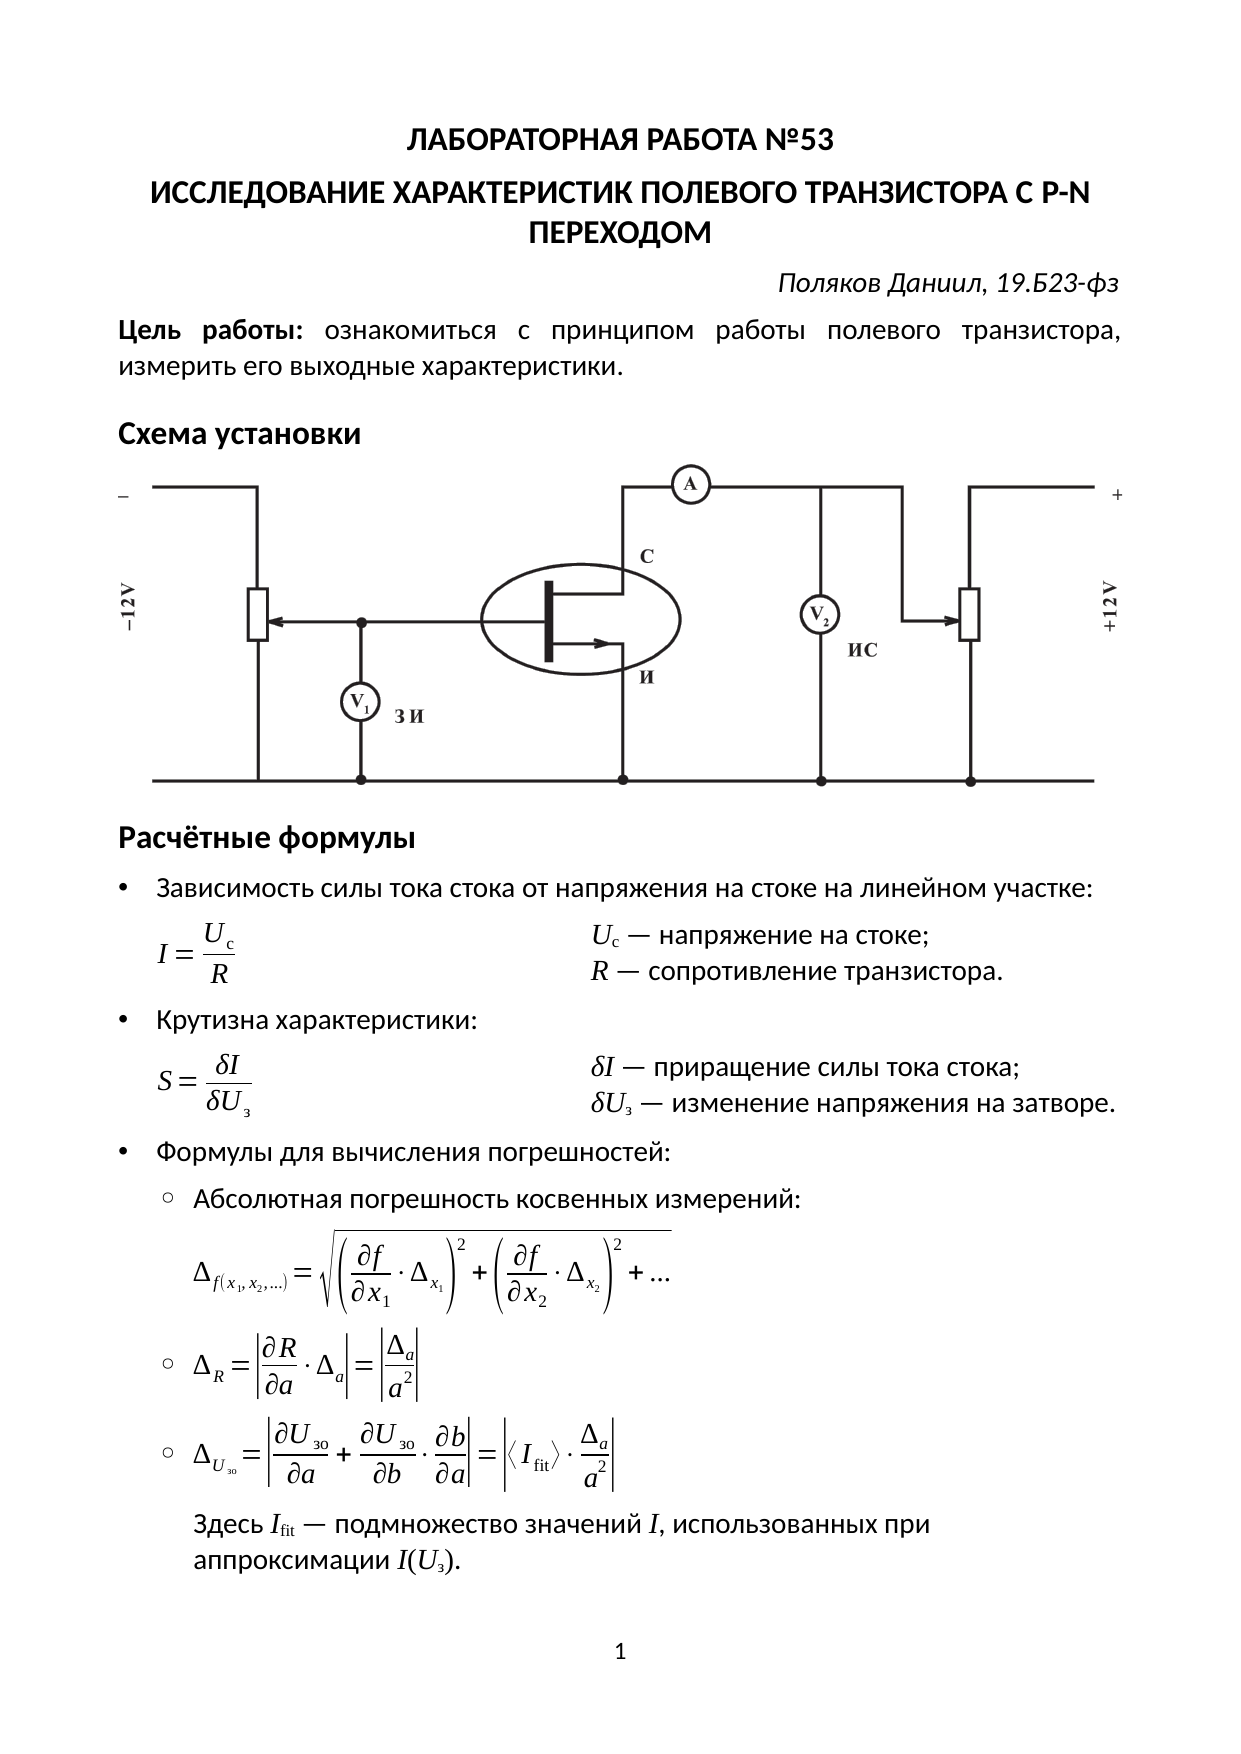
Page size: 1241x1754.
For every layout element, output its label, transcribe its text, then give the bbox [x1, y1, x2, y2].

table_header δI — приращение силы тока стока; δUз — изменение напряжения на затворе. [591, 1049, 1122, 1133]
list Формулы для вычисления погрешностей: [118, 1133, 1122, 1169]
table_header [156, 1049, 591, 1133]
table_header [156, 916, 591, 1001]
subtitle Расчётные формулы [118, 816, 1122, 857]
list Здесь Ifit — подмножество значений I, использованных при аппроксимации I(Uз). [156, 1506, 1122, 1577]
list Крутизна характеристики: [118, 1001, 1122, 1037]
text Цель работы: ознакомиться с принципом работы полевого транзистора, измерить его выходные характеристики. [118, 311, 1122, 382]
table_header Uс — напряжение на стоке; R — сопротивление транзистора. [591, 916, 1122, 1001]
picture [118, 464, 1123, 787]
subtitle Схема установки [118, 412, 1122, 453]
title Исследование характеристик полевого транзистора с p-n переходом [118, 171, 1122, 252]
title Лабораторная работа №53 [118, 118, 1122, 159]
list Зависимость силы тока стока от напряжения на стоке на линейном участке: [118, 869, 1122, 904]
list Абсолютная погрешность косвенных измерений: [156, 1181, 1122, 1216]
text Поляков Даниил, 19.Б23-фз [118, 264, 1122, 299]
